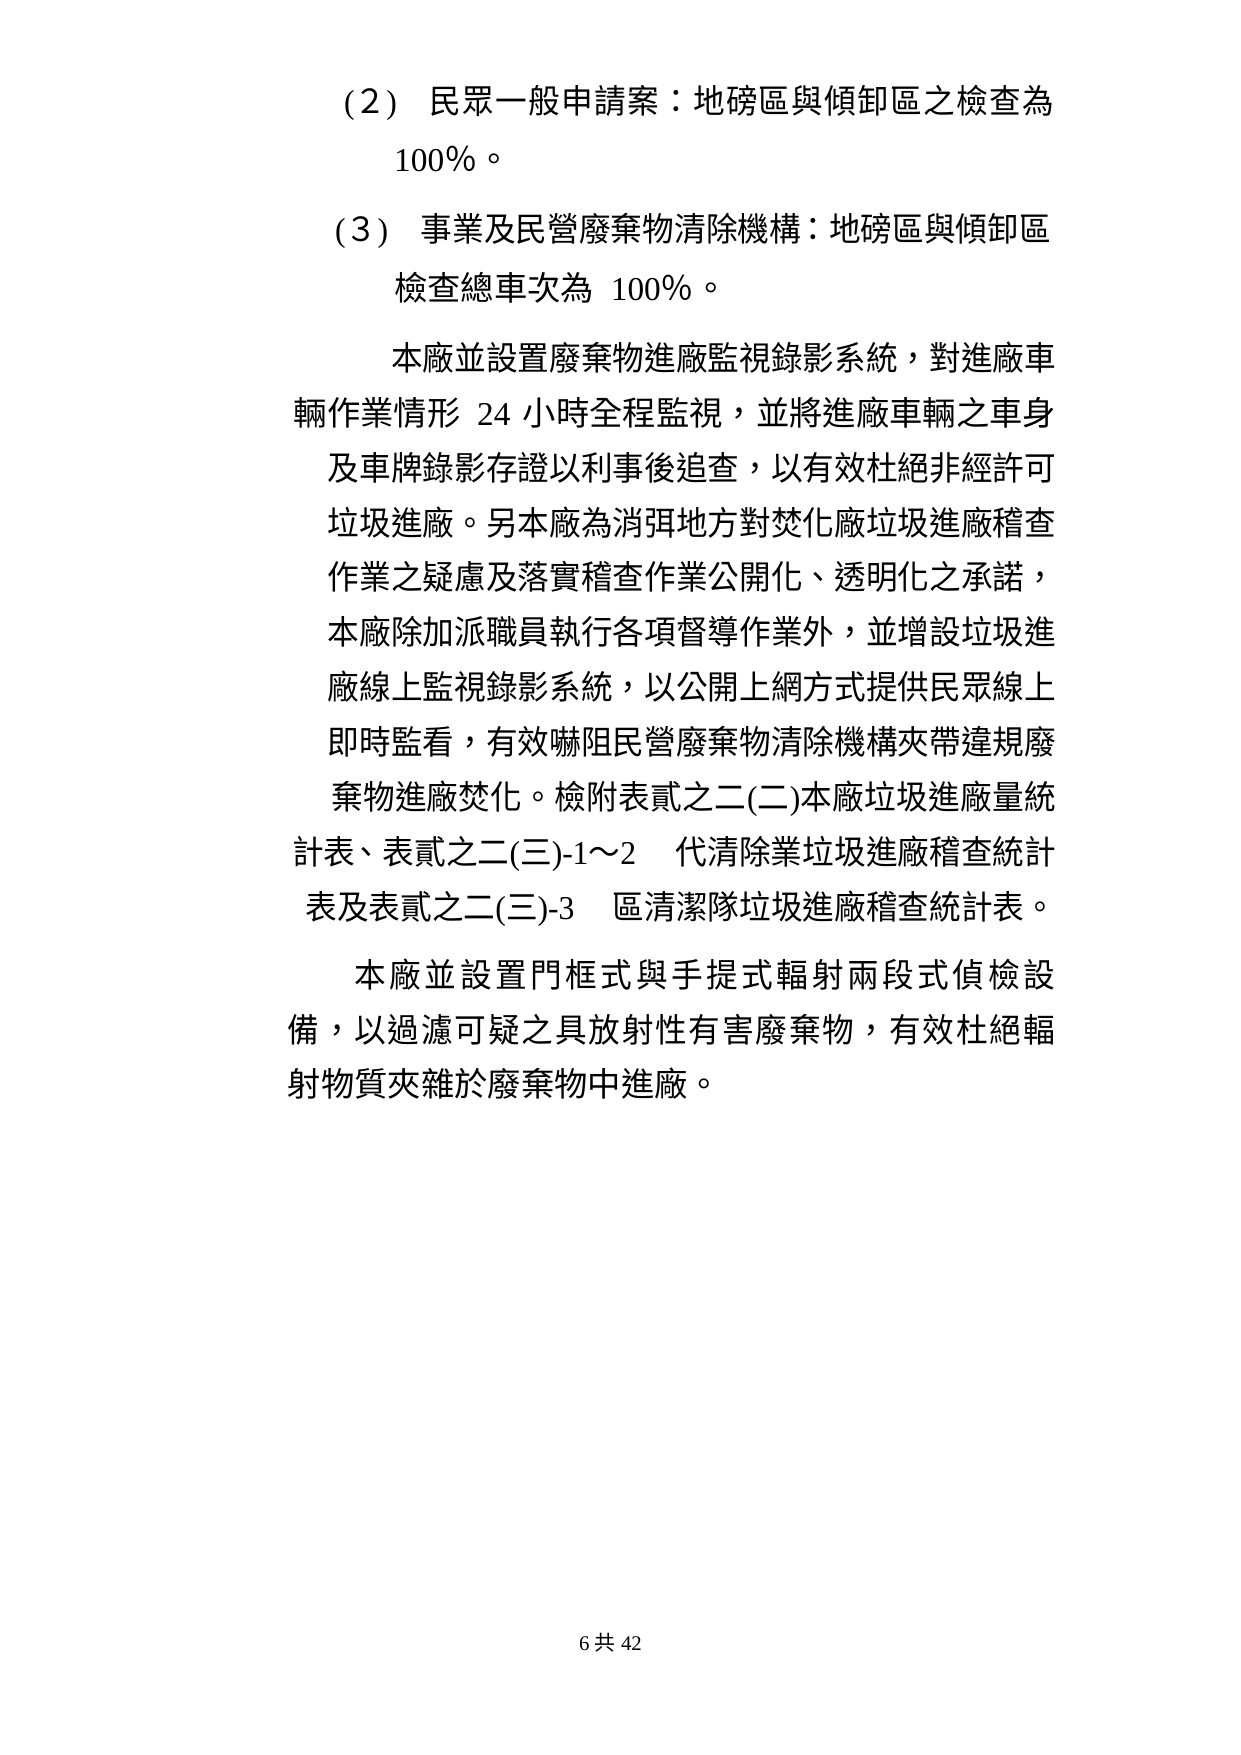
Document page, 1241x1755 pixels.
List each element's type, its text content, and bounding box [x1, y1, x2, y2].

text (２) 民眾一般申請案：地磅區與傾卸區之檢查為 [175, 79, 1053, 122]
text 本廠並設置門框式與手提式輻射兩段式偵檢設 備，以過濾可疑之具放射性有害廢棄物，有效杜絕輻 射物質夾雜於廢棄物中進廠。 [287, 948, 1056, 1106]
text 本廠並設置廢棄物進廠監視錄影系統，對進廠車 輛作業情形 24 小時全程監視，並將進廠車輛之車身 及車牌錄影存證以利事後追查，以有效杜絕非經許可 垃圾進廠。另本廠為消弭地方對焚化廠垃圾進廠稽查 作業之疑慮及落實稽查作業公開化、透明化之承諾， 本廠除加派職員執行各項督導作業外，並增設垃圾進 廠線上監視錄影系統，以公開上網方式提供民眾線上 即時監看，有效嚇阻民營廢棄物清除機構夾帶違規廢 棄物進廠焚化。檢附表貳之二(二)本廠垃圾進廠量統 計表、表貳之二(三)-1～2 代清除業垃圾進廠稽查統計 表及表貳之二(三)-3 區清潔隊垃圾進廠稽查統計表。 [287, 332, 1056, 929]
text 100％。 [394, 132, 1068, 181]
text (３) 事業及民營廢棄物清除機構：地磅區與傾卸區 檢查總車次為 100％。 [335, 203, 1054, 310]
